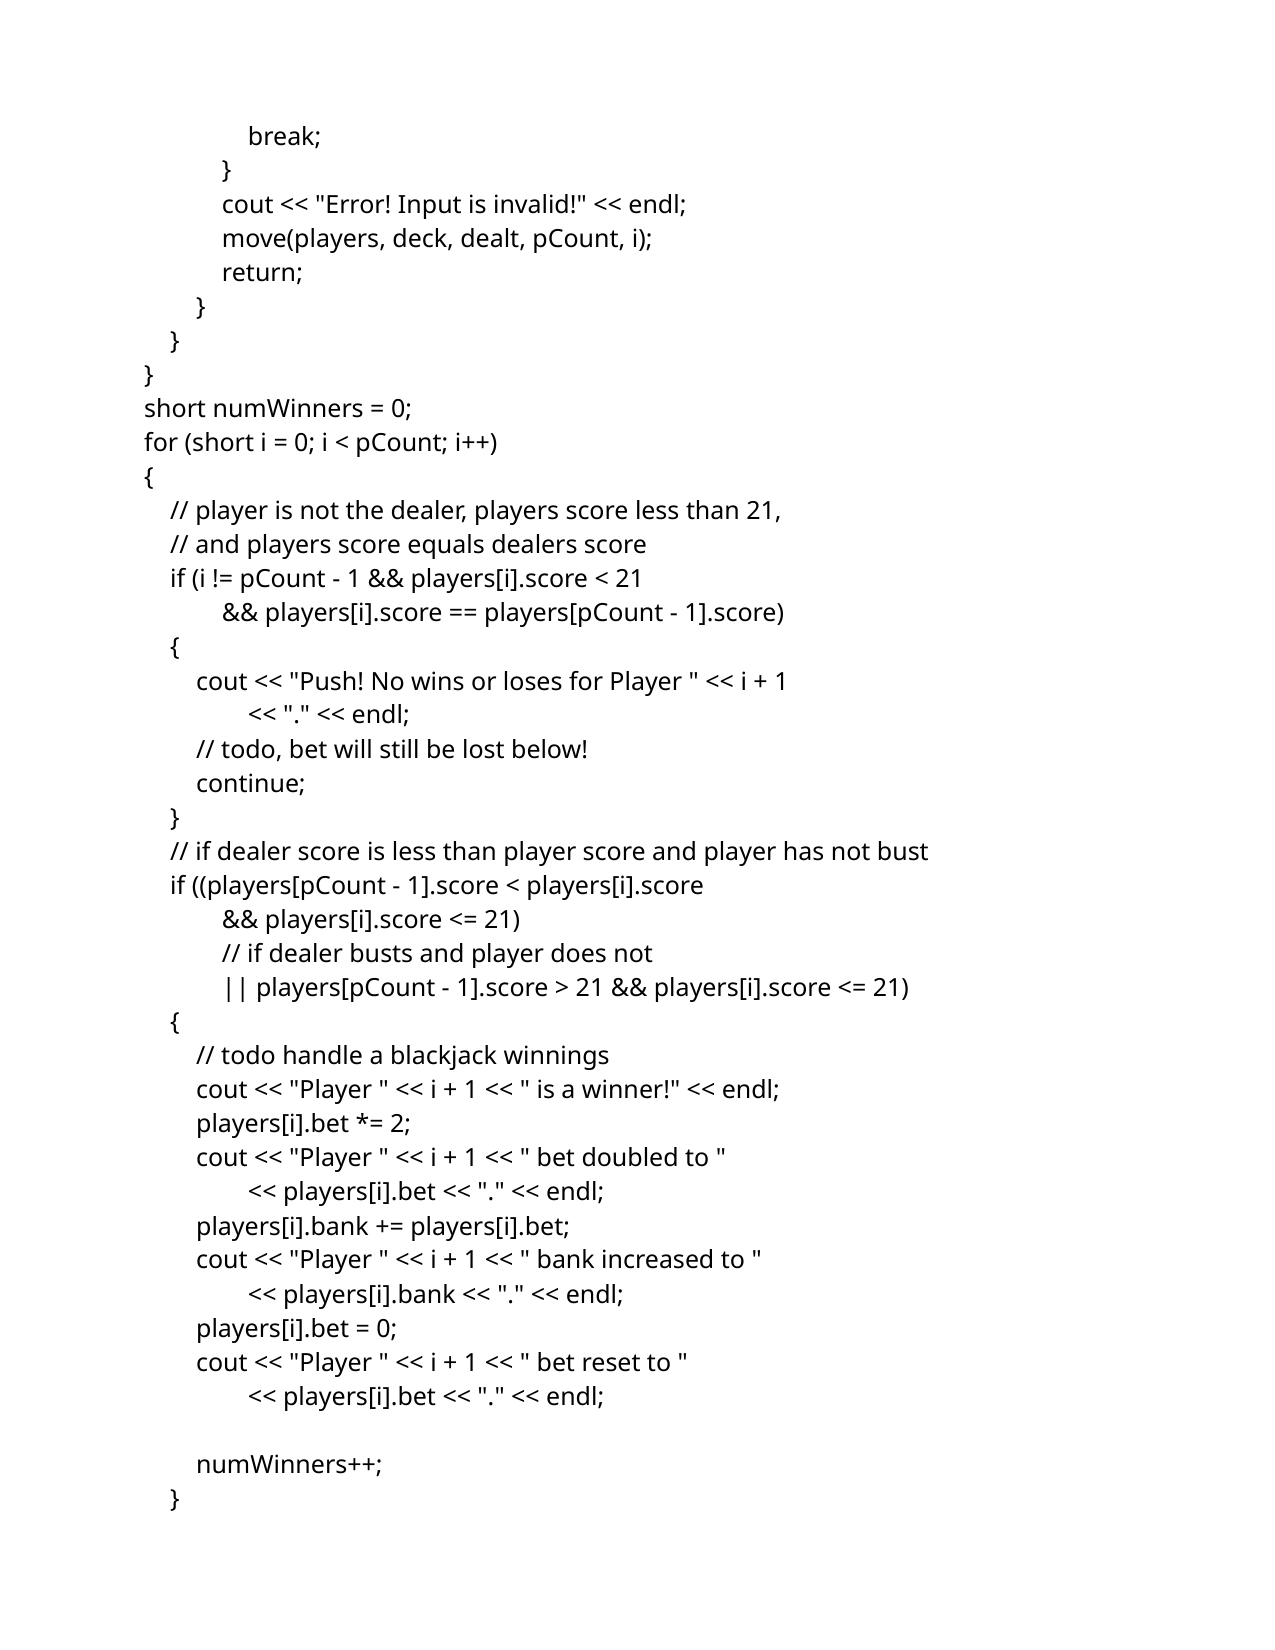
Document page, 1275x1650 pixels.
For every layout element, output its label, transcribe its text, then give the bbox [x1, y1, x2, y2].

text cout << "Player " << i + 1 << " bet doubled to " [118, 1140, 1157, 1174]
text << players[i].bet << "." << endl; [118, 1174, 1157, 1208]
text // todo handle a blackjack winnings [118, 1038, 1157, 1072]
text cout << "Error! Input is invalid!" << endl; [118, 186, 1157, 220]
text && players[i].score <= 21) [118, 902, 1157, 936]
text // todo, bet will still be lost below! [118, 731, 1157, 765]
text // if dealer score is less than player score and player has not bust [118, 833, 1157, 867]
text } [118, 799, 1157, 833]
text numWinners++; [118, 1447, 1157, 1481]
text for (short i = 0; i < pCount; i++) [118, 425, 1157, 459]
text } [118, 357, 1157, 391]
text // if dealer busts and player does not [118, 936, 1157, 970]
text cout << "Push! No wins or loses for Player " << i + 1 [118, 663, 1157, 697]
text short numWinners = 0; [118, 391, 1157, 425]
text players[i].bet = 0; [118, 1310, 1157, 1344]
text } [118, 1481, 1157, 1515]
text move(players, deck, dealt, pCount, i); [118, 220, 1157, 254]
text cout << "Player " << i + 1 << " bank increased to " [118, 1242, 1157, 1276]
text << players[i].bank << "." << endl; [118, 1276, 1157, 1310]
text { [118, 1004, 1157, 1038]
text if ((players[pCount - 1].score < players[i].score [118, 867, 1157, 902]
text { [118, 459, 1157, 493]
text // player is not the dealer, players score less than 21, [118, 493, 1157, 527]
text players[i].bank += players[i].bet; [118, 1208, 1157, 1242]
text || players[pCount - 1].score > 21 && players[i].score <= 21) [118, 970, 1157, 1004]
text players[i].bet *= 2; [118, 1106, 1157, 1140]
text cout << "Player " << i + 1 << " is a winner!" << endl; [118, 1072, 1157, 1106]
text << players[i].bet << "." << endl; [118, 1378, 1157, 1412]
text << "." << endl; [118, 697, 1157, 731]
text } [118, 288, 1157, 322]
text { [118, 629, 1157, 663]
text } [118, 322, 1157, 357]
text break; [118, 118, 1157, 152]
text return; [118, 254, 1157, 288]
text // and players score equals dealers score [118, 527, 1157, 561]
text continue; [118, 765, 1157, 799]
text } [118, 152, 1157, 186]
text cout << "Player " << i + 1 << " bet reset to " [118, 1344, 1157, 1378]
text && players[i].score == players[pCount - 1].score) [118, 595, 1157, 629]
text if (i != pCount - 1 && players[i].score < 21 [118, 561, 1157, 595]
